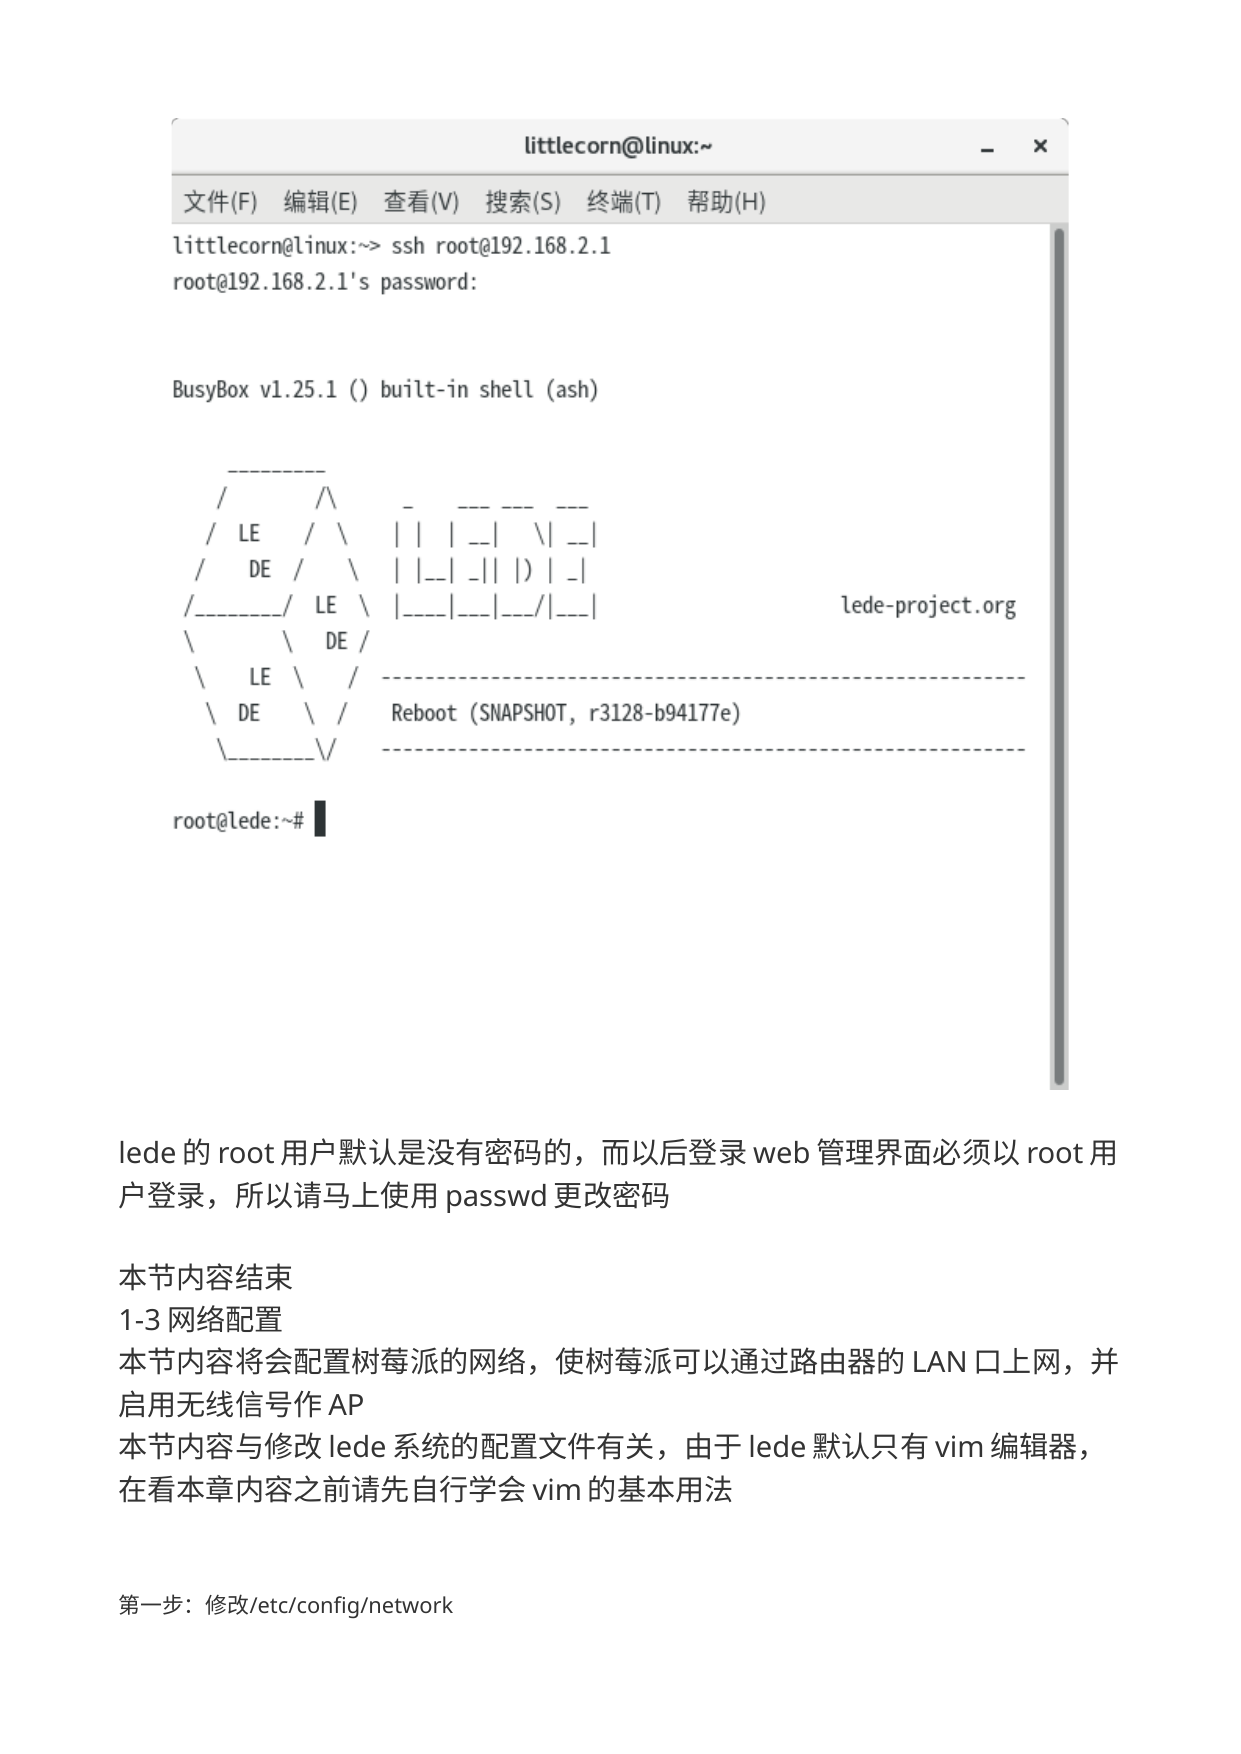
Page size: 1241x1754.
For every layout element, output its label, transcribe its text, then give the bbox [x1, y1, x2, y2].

text 本节内容与修改lede系统的配置文件有关，由于lede默认只有vim编辑器，在看本章内容之前请先自行学会vim的基本用法 [118, 1424, 1122, 1508]
picture [171, 118, 1069, 1090]
text 本节内容将会配置树莓派的网络，使树莓派可以通过路由器的LAN口上网，并启用无线信号作AP [118, 1339, 1122, 1424]
text 1-3网络配置 [118, 1296, 1122, 1339]
text 本节内容结束 [118, 1254, 1122, 1296]
text lede的root用户默认是没有密码的，而以后登录web管理界面必须以root用户登录，所以请马上使用passwd更改密码 [118, 1130, 1122, 1214]
text 第一步：修改/etc/config/network [118, 1588, 1122, 1619]
